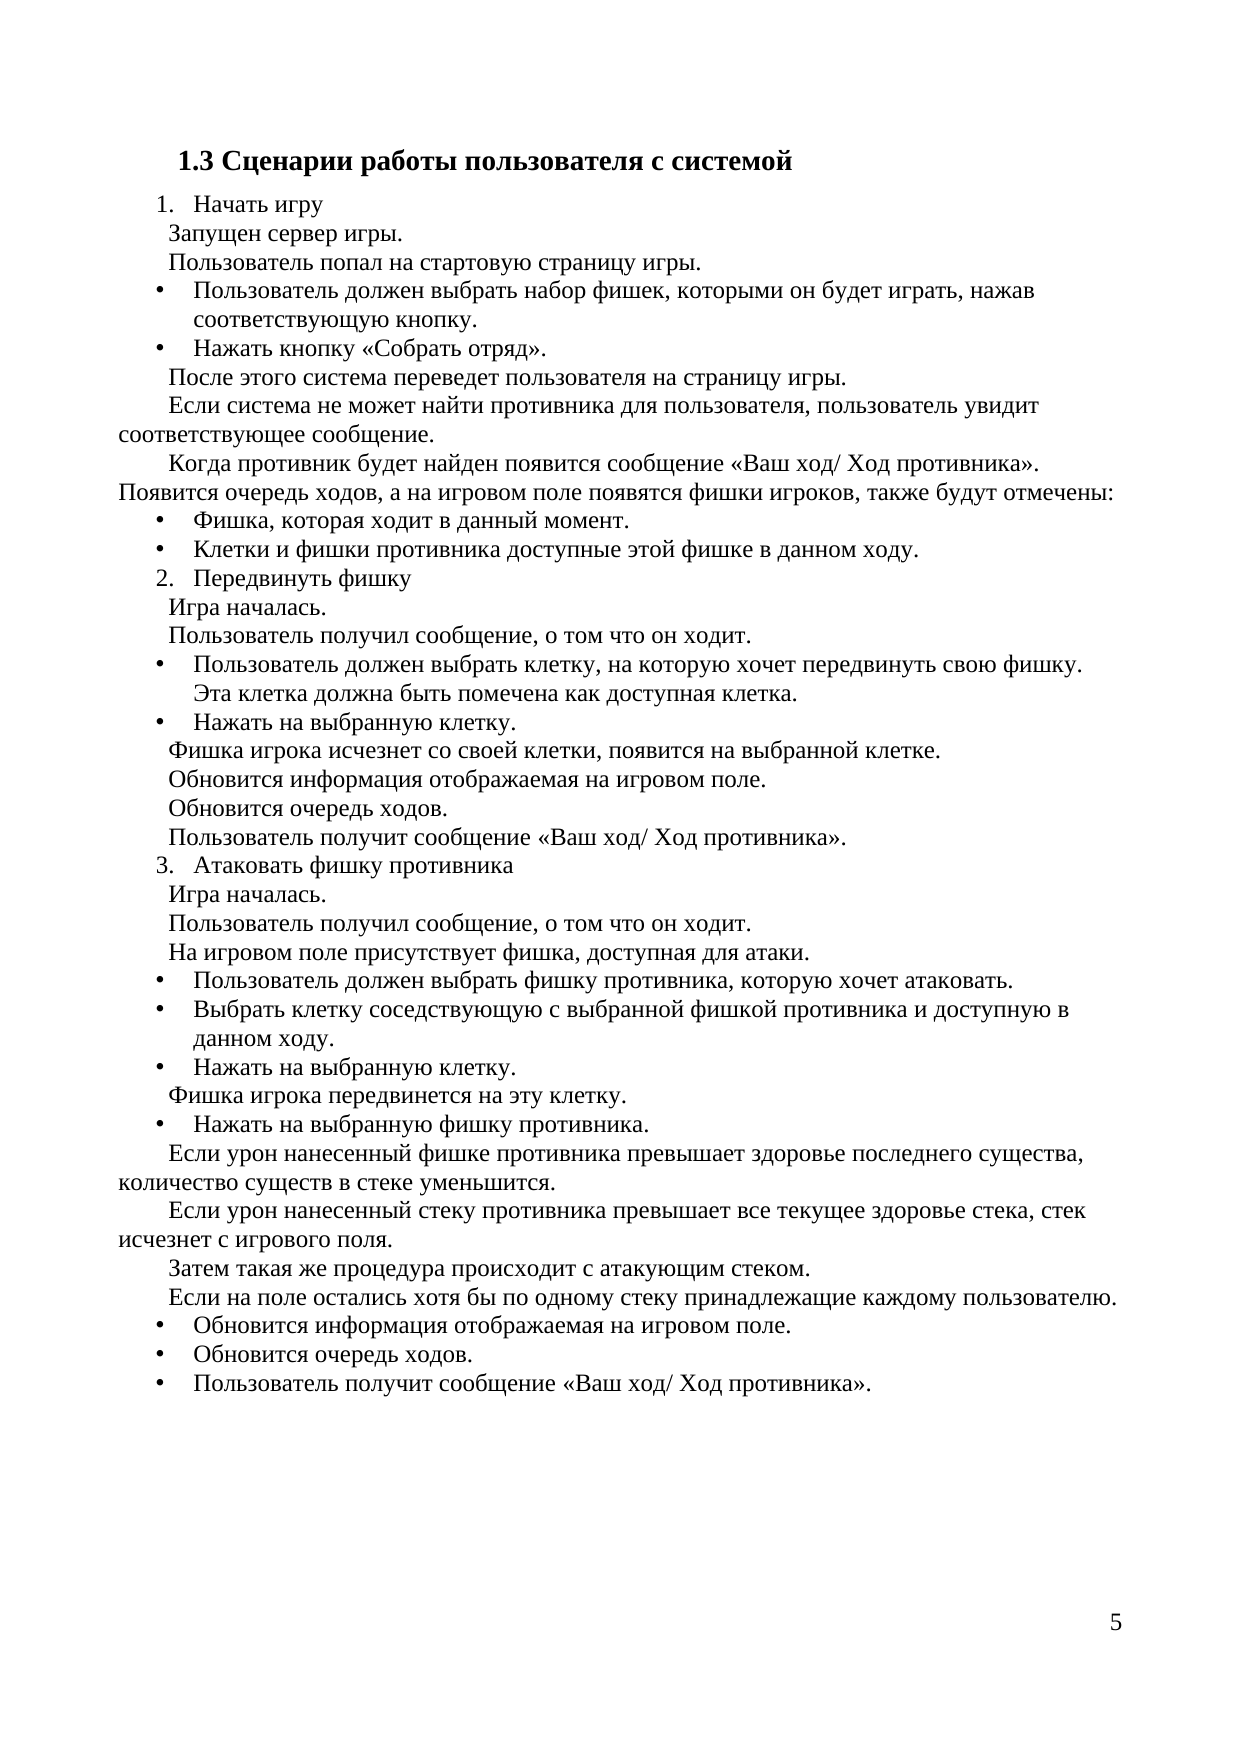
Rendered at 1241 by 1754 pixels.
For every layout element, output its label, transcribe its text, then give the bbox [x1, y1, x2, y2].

list Обновится очередь ходов. [156, 1339, 1122, 1368]
list Обновится информация отображаемая на игровом поле. [156, 1310, 1122, 1339]
list Фишка, которая ходит в данный момент. [156, 505, 1122, 534]
text Фишка игрока передвинется на эту клетку. [118, 1080, 1122, 1109]
text Обновится очередь ходов. [118, 793, 1122, 822]
list Атаковать фишку противника [156, 850, 1122, 879]
list Начать игру [156, 189, 1122, 218]
subtitle 1.3 Сценарии работы пользователя с системой [118, 143, 1122, 177]
text Затем такая же процедура происходит с атакующим стеком. [118, 1253, 1122, 1282]
text Пользователь получил сообщение, о том что он ходит. [118, 620, 1122, 649]
list Выбрать клетку соседствующую с выбранной фишкой противника и доступную в данном ходу. [156, 994, 1122, 1052]
list Пользователь должен выбрать клетку, на которую хочет передвинуть свою фишку. Эта клетка должна быть помечена как доступная клетка. [156, 649, 1122, 707]
text Пользователь получил сообщение, о том что он ходит. [118, 908, 1122, 937]
list Нажать на выбранную клетку. [156, 707, 1122, 735]
text Если система не может найти противника для пользователя, пользователь увидит соответствующее сообщение. [118, 390, 1122, 448]
list Пользователь должен выбрать фишку противника, которую хочет атаковать. [156, 965, 1122, 994]
text Обновится информация отображаемая на игровом поле. [118, 764, 1122, 793]
text После этого система переведет пользователя на страницу игры. [118, 362, 1122, 390]
text Если урон нанесенный фишке противника превышает здоровье последнего существа, количество существ в стеке уменьшится. [118, 1138, 1122, 1195]
text На игровом поле присутствует фишка, доступная для атаки. [118, 937, 1122, 965]
text Пользователь получит сообщение «Ваш ход/ Ход противника». [118, 822, 1122, 850]
text Игра началась. [118, 592, 1122, 620]
text Пользователь попал на стартовую страницу игры. [118, 247, 1122, 275]
text Если урон нанесенный стеку противника превышает все текущее здоровье стека, стек исчезнет с игрового поля. [118, 1195, 1122, 1253]
text Если на поле остались хотя бы по одному стеку принадлежащие каждому пользователю. [118, 1282, 1122, 1310]
list Пользователь должен выбрать набор фишек, которыми он будет играть, нажав соответствующую кнопку. [156, 275, 1122, 333]
text Фишка игрока исчезнет со своей клетки, появится на выбранной клетке. [118, 735, 1122, 764]
list Пользователь получит сообщение «Ваш ход/ Ход противника». [156, 1368, 1122, 1397]
list Нажать на выбранную фишку противника. [156, 1109, 1122, 1138]
text Игра началась. [118, 879, 1122, 908]
list Передвинуть фишку [156, 563, 1122, 592]
text Когда противник будет найден появится сообщение «Ваш ход/ Ход противника». Появится очередь ходов, а на игровом поле появятся фишки игроков, также будут отмечены: [118, 448, 1122, 505]
list Нажать кнопку «Собрать отряд». [156, 333, 1122, 362]
list Нажать на выбранную клетку. [156, 1052, 1122, 1080]
text Запущен сервер игры. [118, 218, 1122, 247]
list Клетки и фишки противника доступные этой фишке в данном ходу. [156, 534, 1122, 563]
